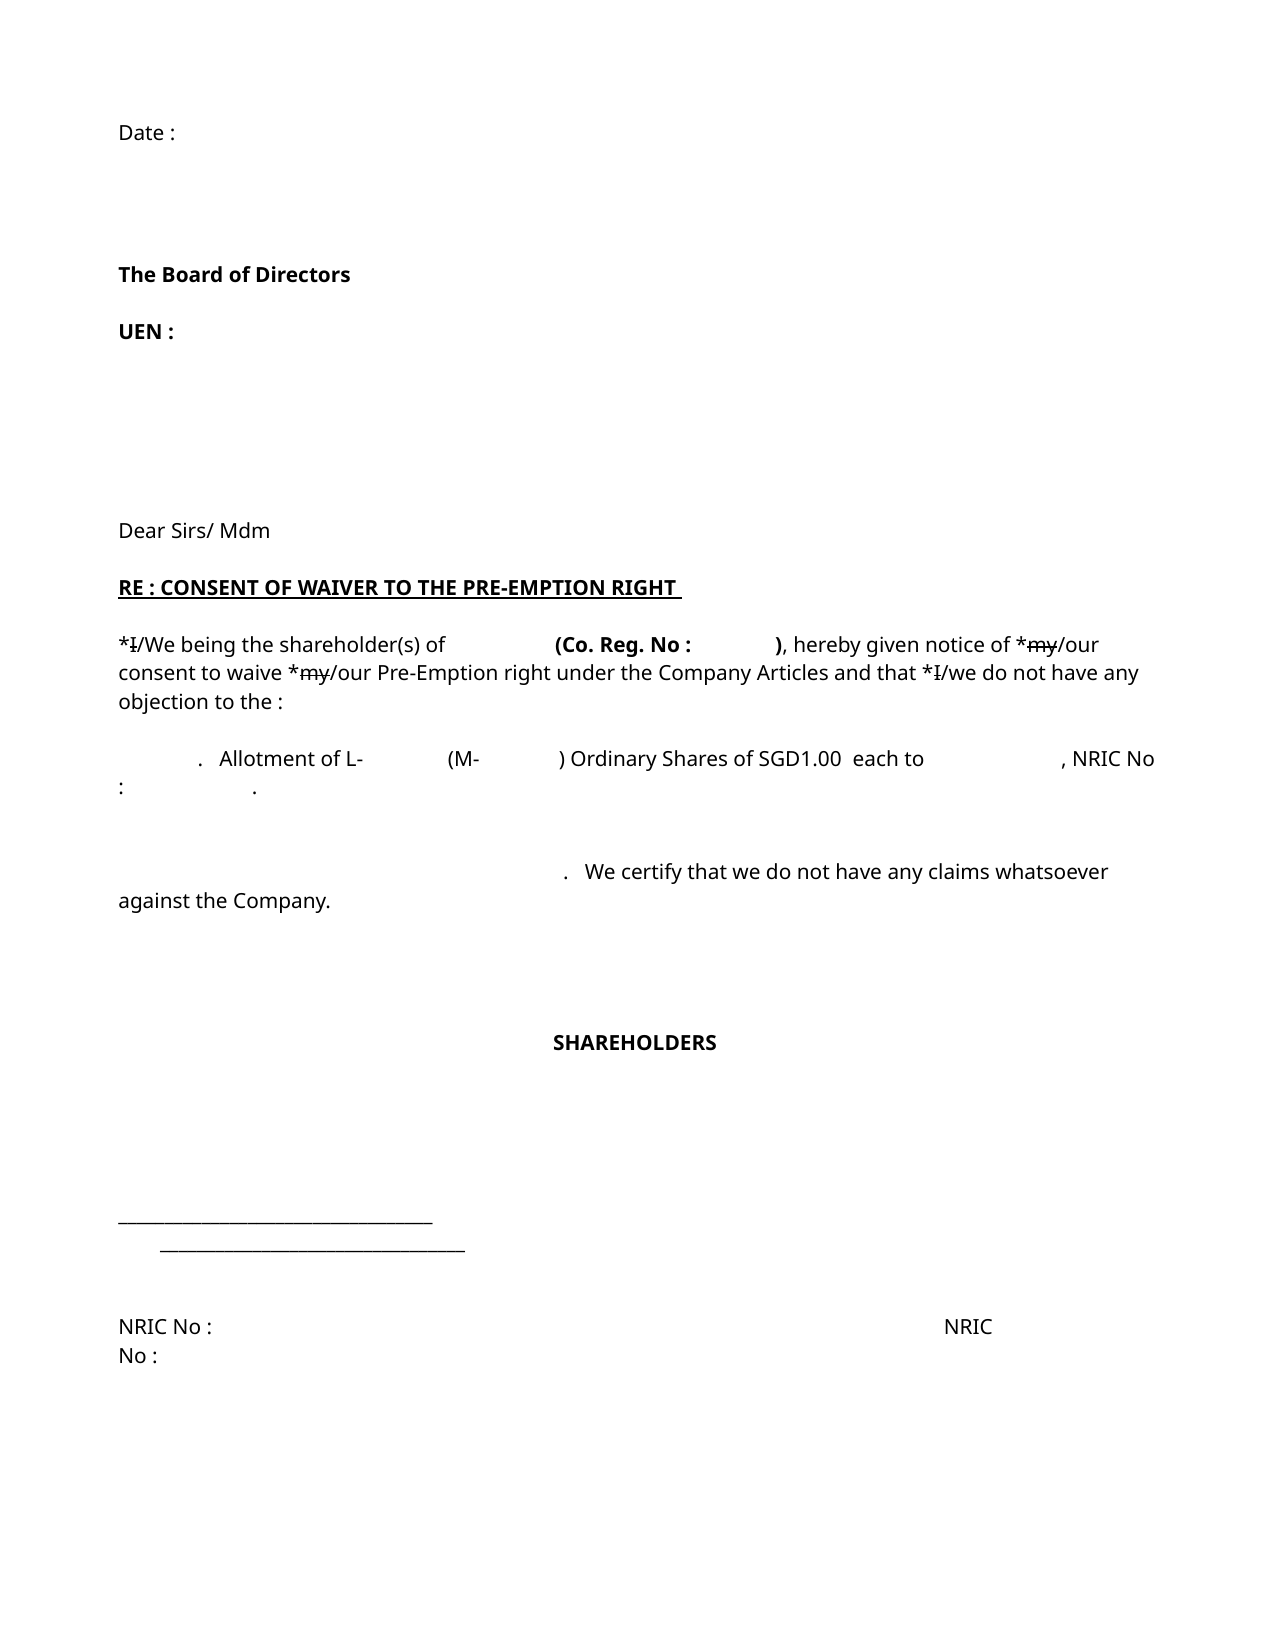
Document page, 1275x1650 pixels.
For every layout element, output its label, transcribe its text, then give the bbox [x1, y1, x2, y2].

text <seq+1>. Allotment of L-<seq+1> (M-<seq+1>) Ordinary Shares of SGD1.00 each to <line['name']>, NRIC No : <line['nric']>. [118, 744, 1157, 801]
text <for each="line in get_2directorin1line(o.id)"> [118, 1085, 1157, 1113]
text <o.country_id and o.country_id.name or ''> <o.zip> [118, 402, 1157, 431]
text RE : CONSENT OF WAIVER TO THE PRE-EMPTION RIGHT [118, 573, 1157, 602]
text </for> [118, 829, 1157, 857]
text </for> [118, 1369, 1157, 1398]
text <o.street2> [118, 374, 1157, 402]
text Date : <get_datenow()> [118, 118, 1157, 147]
text <get_next_number(get_1directorin1line(o.id))>. We certify that we do not have any claims whatsoever against the Company. [118, 857, 1157, 914]
text The Board of Directors [118, 260, 1157, 289]
text <for each="seq,line in enumerate(get_1directorin1line(o.id))"> [118, 715, 1157, 744]
text SHAREHOLDERS [118, 1028, 1157, 1057]
text Dear Sirs/ Mdm [118, 516, 1157, 545]
text <o.street> [118, 346, 1157, 374]
text UEN : <o.uen> [118, 317, 1157, 346]
text <line['director1']> <if test="line['director2']!=''"><line['director2']></if> [118, 1256, 1157, 1312]
text <o.name> [118, 289, 1157, 317]
text *I/We being the shareholder(s) of <o.name> (Co. Reg. No : <o.uen>), hereby given notice of *my/our consent to waive *my/our Pre-Emption right under the Company Articles and that *I/we do not have any objection to the : [118, 630, 1157, 715]
text __________________________________ <if test="line['director2']!=''">_________________________________</if> [118, 1199, 1157, 1256]
text NRIC No :<line['nric1']> <if test="line['director2']!=''">NRIC No :<line['nric2']></if> [118, 1312, 1157, 1369]
